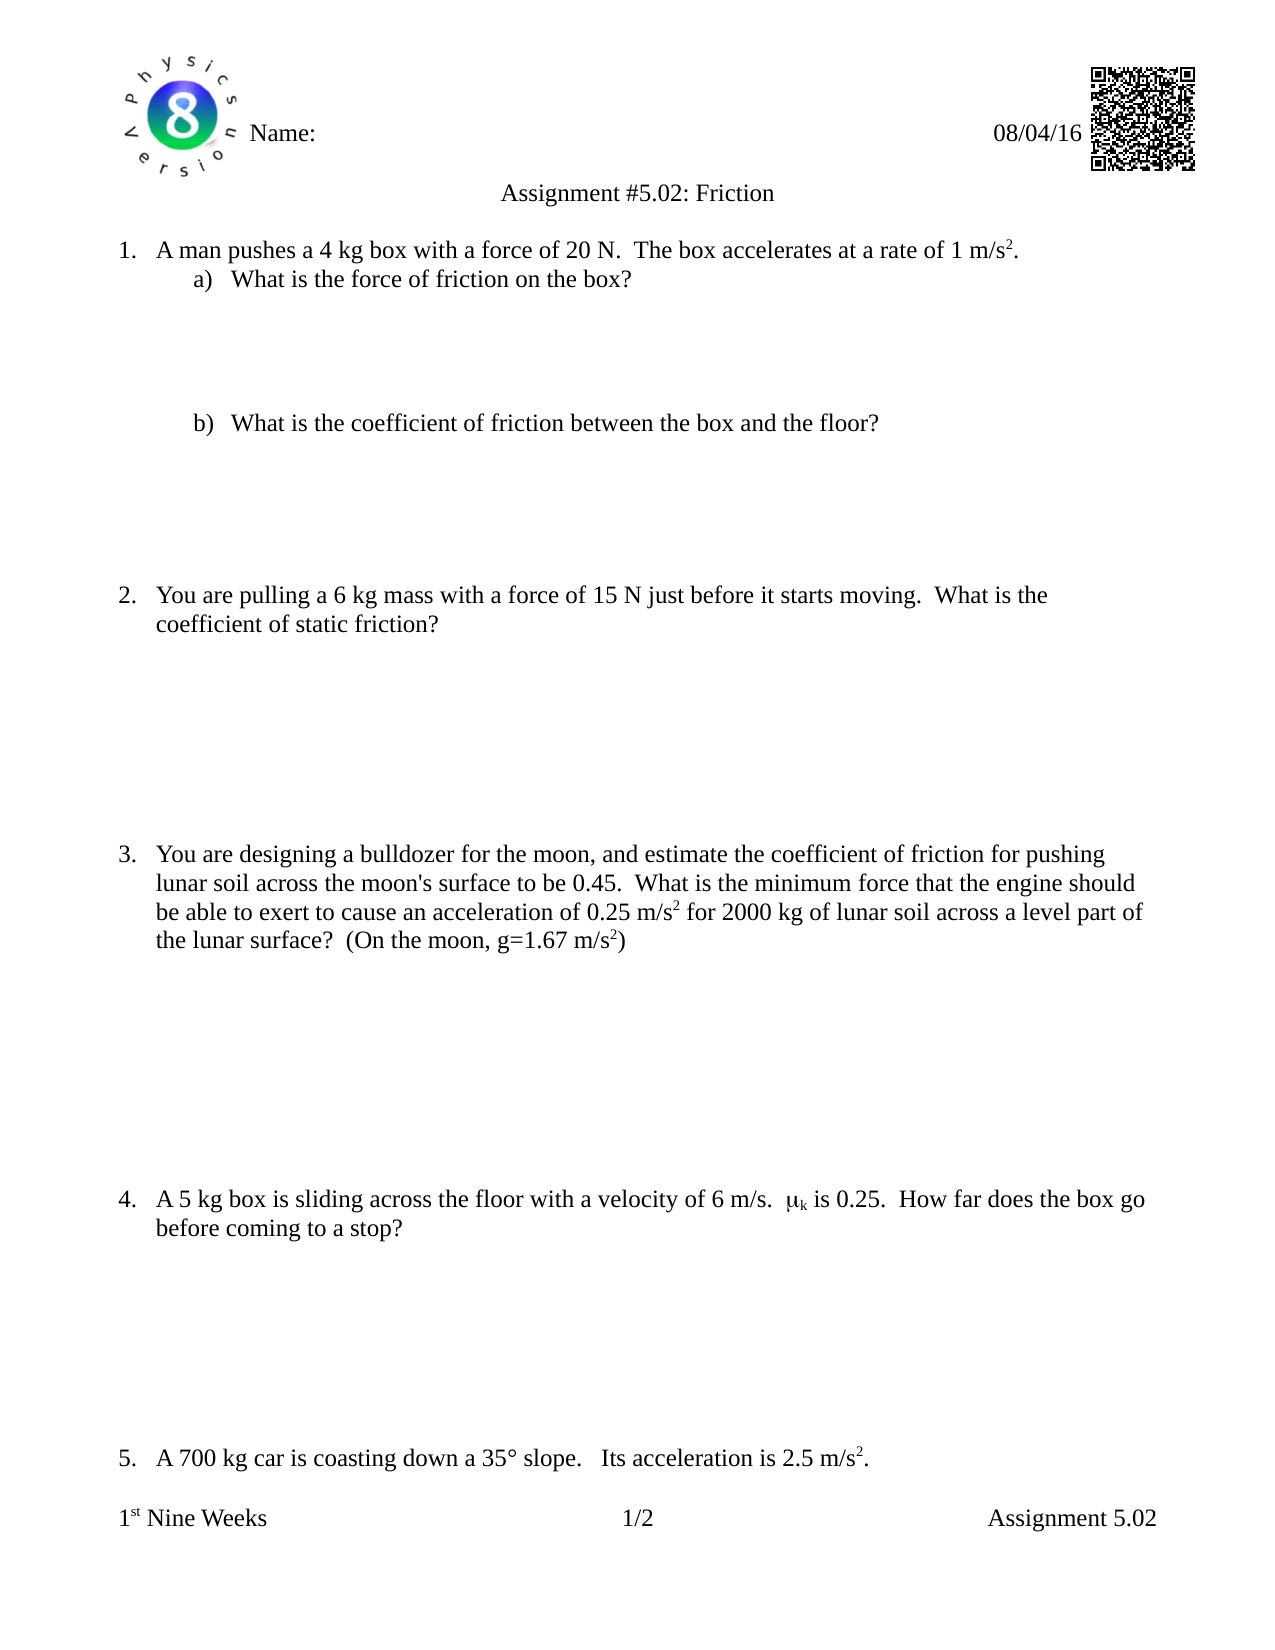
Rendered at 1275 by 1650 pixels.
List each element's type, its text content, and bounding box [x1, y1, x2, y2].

list What is the force of friction on the box? [193, 264, 1157, 293]
list You are designing a bulldozer for the moon, and estimate the coefficient of friction for pushing lunar soil across the moon's surface to be 0.45. What is the minimum force that the engine should be able to exert to cause an acceleration of 0.25 m/s2 for 2000 kg of lunar soil across a level part of the lunar surface? (On the moon, g=1.67 m/s2) [118, 839, 1157, 954]
list A 5 kg box is sliding across the floor with a velocity of 6 m/s. mk is 0.25. How far does the box go before coming to a stop? [118, 1184, 1157, 1242]
text Assignment #5.02: Friction [118, 176, 1157, 207]
list What is the coefficient of friction between the box and the floor? [193, 408, 1157, 437]
picture [124, 56, 237, 177]
list A 700 kg car is coasting down a 35° slope. Its acceleration is 2.5 m/s2. [118, 1443, 1157, 1472]
picture [1082, 58, 1203, 179]
list You are pulling a 6 kg mass with a force of 15 N just before it starts moving. What is the coefficient of static friction? [118, 581, 1157, 638]
list A man pushes a 4 kg box with a force of 20 N. The box accelerates at a rate of 1 m/s2. [118, 236, 1157, 264]
